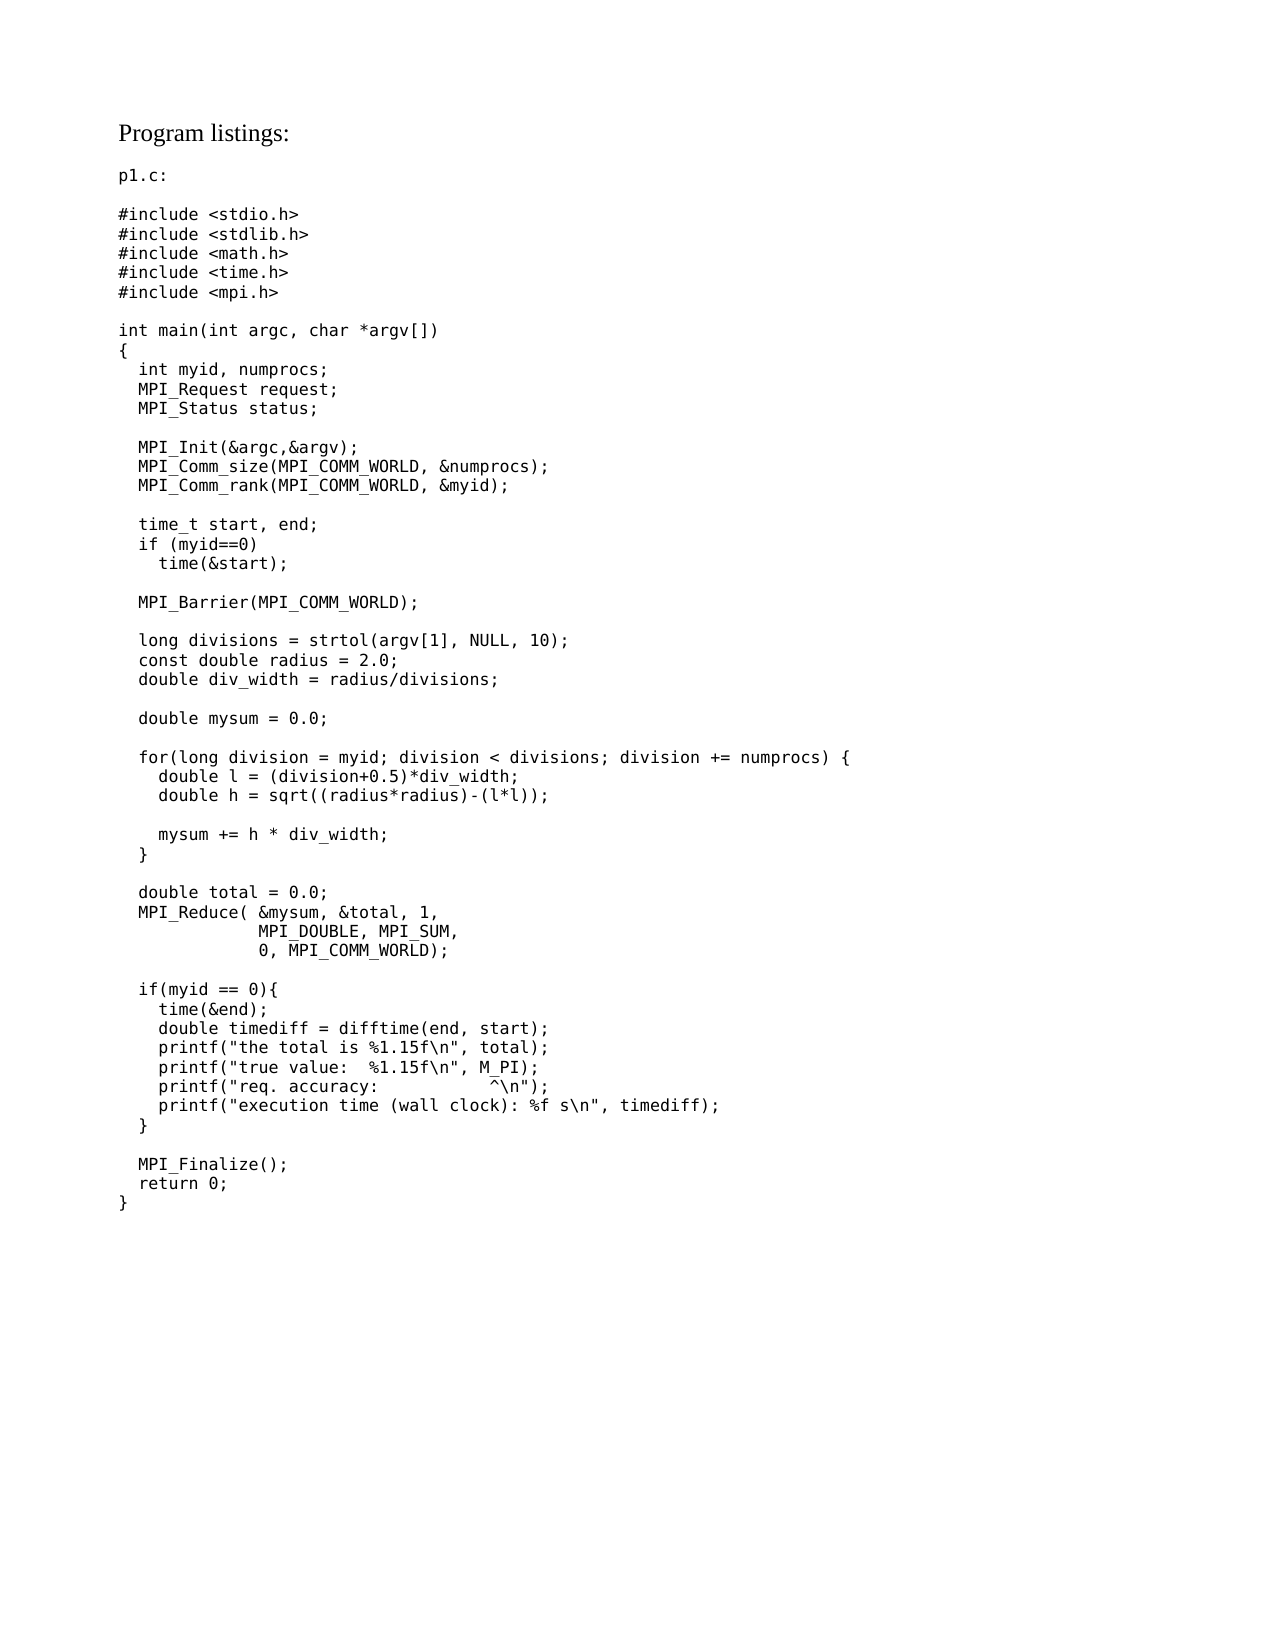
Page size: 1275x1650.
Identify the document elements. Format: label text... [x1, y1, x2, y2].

text MPI_Barrier(MPI_COMM_WORLD); [118, 592, 1157, 612]
text 0, MPI_COMM_WORLD); [118, 941, 1157, 961]
text MPI_Request request; [118, 379, 1157, 399]
text printf("true value: %1.15f\n", M_PI); [118, 1057, 1157, 1077]
text Program listings: [118, 118, 1157, 147]
text printf("execution time (wall clock): %f s\n", timediff); [118, 1096, 1157, 1116]
text double total = 0.0; [118, 883, 1157, 902]
text MPI_Reduce( &mysum, &total, 1, [118, 902, 1157, 922]
text MPI_Comm_size(MPI_COMM_WORLD, &numprocs); [118, 457, 1157, 476]
text double timediff = difftime(end, start); [118, 1019, 1157, 1038]
text if (myid==0) [118, 534, 1157, 554]
text #include <stdio.h> [118, 205, 1157, 224]
text #include <time.h> [118, 263, 1157, 282]
text MPI_Finalize(); [118, 1154, 1157, 1174]
text double div_width = radius/divisions; [118, 670, 1157, 689]
text MPI_Status status; [118, 399, 1157, 418]
text double mysum = 0.0; [118, 709, 1157, 728]
text MPI_Comm_rank(MPI_COMM_WORLD, &myid); [118, 476, 1157, 496]
text } [118, 1116, 1157, 1135]
text double l = (division+0.5)*div_width; [118, 767, 1157, 786]
text int main(int argc, char *argv[]) [118, 321, 1157, 341]
text } [118, 844, 1157, 864]
text } [118, 1193, 1157, 1212]
text #include <mpi.h> [118, 282, 1157, 302]
text #include <stdlib.h> [118, 224, 1157, 244]
text p1.c: [118, 166, 1157, 186]
text const double radius = 2.0; [118, 651, 1157, 670]
text return 0; [118, 1174, 1157, 1193]
text printf("the total is %1.15f\n", total); [118, 1038, 1157, 1057]
text int myid, numprocs; [118, 360, 1157, 379]
text double h = sqrt((radius*radius)-(l*l)); [118, 786, 1157, 806]
text MPI_Init(&argc,&argv); [118, 437, 1157, 457]
text mysum += h * div_width; [118, 825, 1157, 844]
text printf("req. accuracy: ^\n"); [118, 1077, 1157, 1096]
text MPI_DOUBLE, MPI_SUM, [118, 922, 1157, 941]
text time(&start); [118, 554, 1157, 573]
text for(long division = myid; division < divisions; division += numprocs) { [118, 747, 1157, 767]
text { [118, 341, 1157, 360]
text time_t start, end; [118, 515, 1157, 534]
text long divisions = strtol(argv[1], NULL, 10); [118, 631, 1157, 651]
text #include <math.h> [118, 244, 1157, 263]
text time(&end); [118, 999, 1157, 1019]
text if(myid == 0){ [118, 980, 1157, 999]
